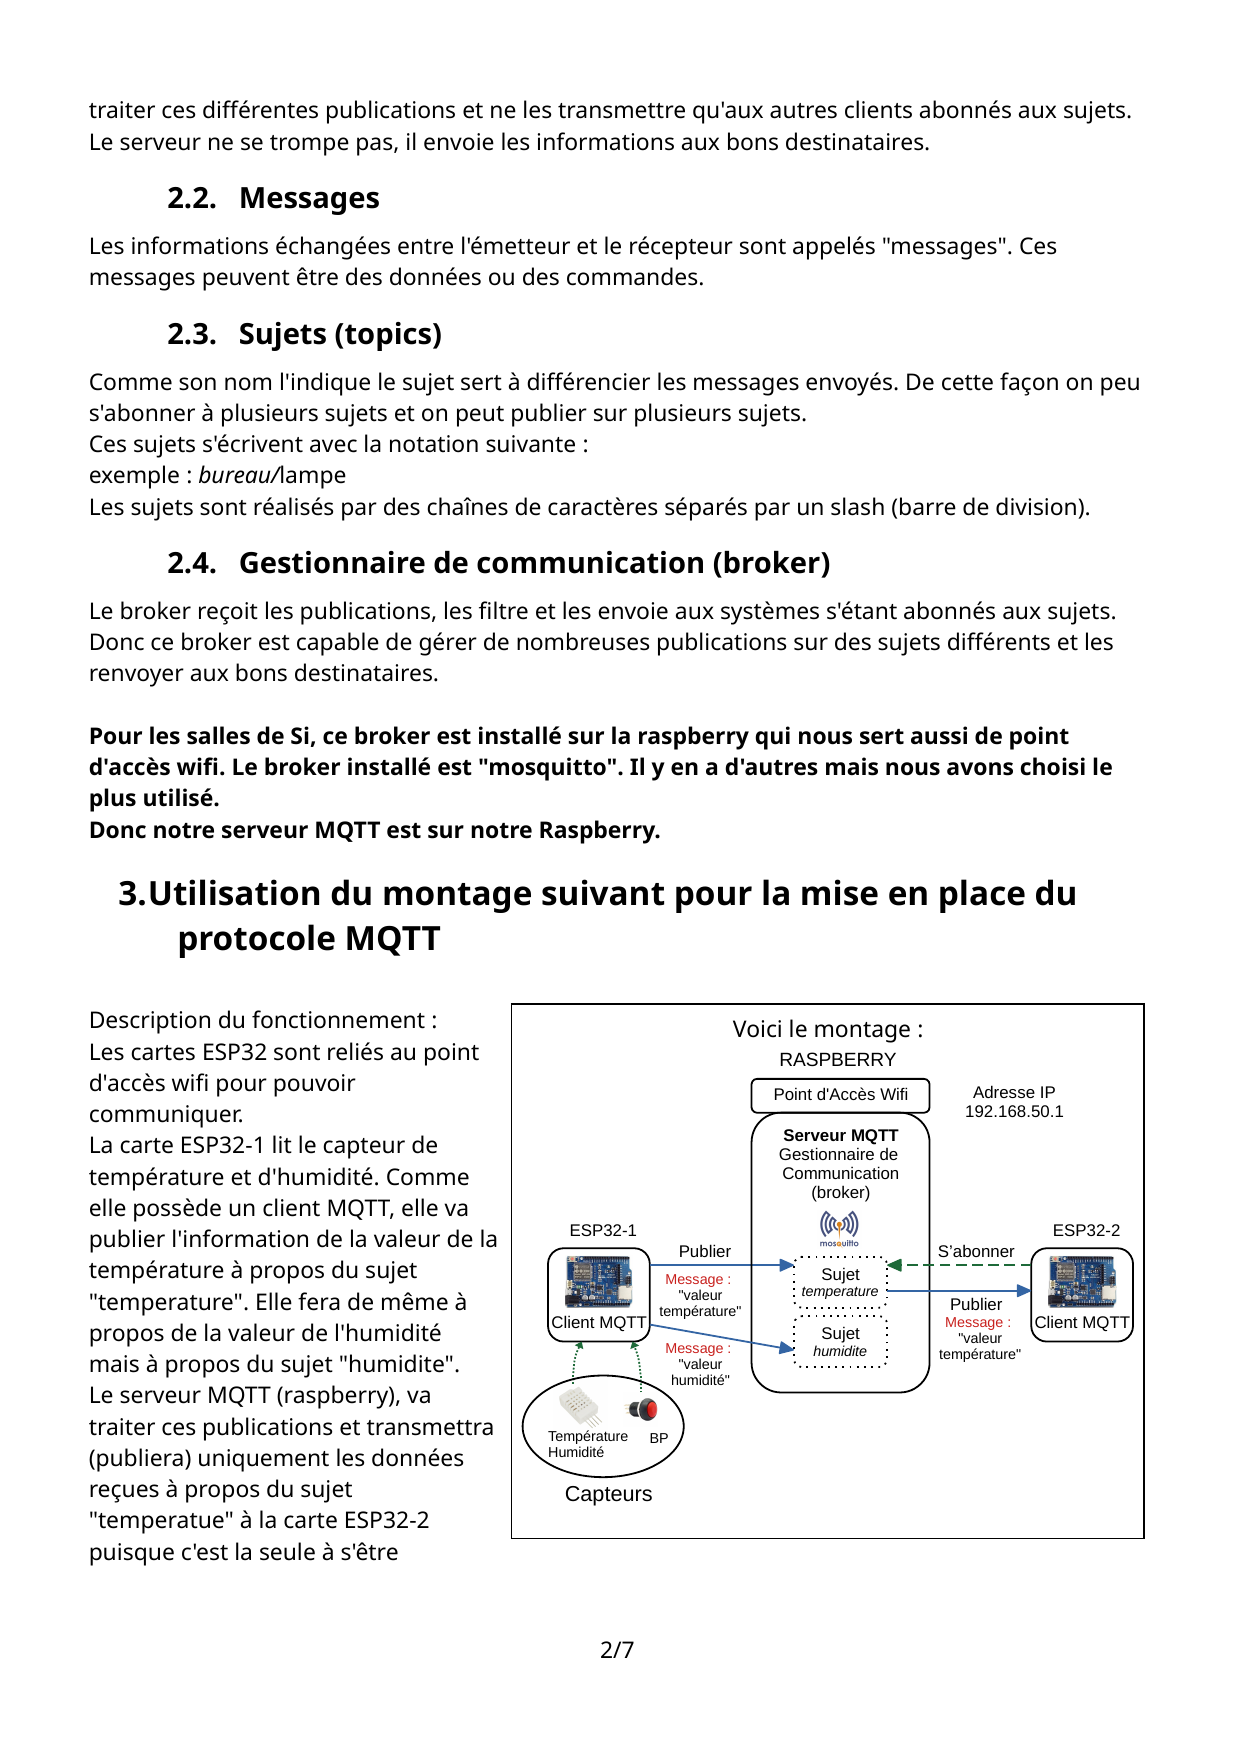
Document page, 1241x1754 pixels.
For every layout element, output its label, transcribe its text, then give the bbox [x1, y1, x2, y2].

text Comme son nom l'indique le sujet sert à différencier les messages envoyés. De cette façon on peu s'abonner à plusieurs sujets et on peut publier sur plusieurs sujets. [88, 366, 1146, 428]
subtitle Sujets (topics) [167, 313, 1146, 353]
subtitle Messages [167, 178, 1146, 217]
text Donc ce broker est capable de gérer de nombreuses publications sur des sujets différents et les renvoyer aux bons destinataires. [88, 626, 1146, 688]
text Le serveur MQTT (raspberry), va traiter ces publications et transmettra (publiera) uniquement les données reçues à propos du sujet "temperatue" à la carte ESP32-2 puisque c'est la seule à s'être abonnée à ce sujet. Le message sur le sujet "humidite" ne sera pas transmis puisqu'il n'y pas de client abonné. [88, 1379, 1146, 1567]
text Donc notre serveur MQTT est sur notre Raspberry. [88, 813, 1146, 845]
text traiter ces différentes publications et ne les transmettre qu'aux autres clients abonnés aux sujets. Le serveur ne se trompe pas, il envoie les informations aux bons destinataires. [88, 94, 1146, 157]
subtitle Gestionnaire de communication (broker) [167, 543, 1146, 582]
text Les informations échangées entre l'émetteur et le récepteur sont appelés "messages". Ces messages peuvent être des données ou des commandes. [88, 230, 1146, 292]
text La carte ESP32-1 lit le capteur de température et d'humidité. Comme elle possède un client MQTT, elle va publier l'information de la valeur de la température à propos du sujet "temperature". Elle fera de même à propos de la valeur de l'humidité mais à propos du sujet "humidite". [88, 1129, 511, 1379]
text Description du fonctionnement : [88, 1004, 511, 1036]
text Le broker reçoit les publications, les filtre et les envoie aux systèmes s'étant abonnés aux sujets. [88, 595, 1146, 626]
text Pour les salles de Si, ce broker est installé sur la raspberry qui nous sert aussi de point d'accès wifi. Le broker installé est "mosquitto". Il y en a d'autres mais nous avons choisi le plus utilisé. [88, 720, 1146, 813]
text Les cartes ESP32 sont reliés au point d'accès wifi pour pouvoir communiquer. [88, 1036, 511, 1129]
subtitle Utilisation du montage suivant pour la mise en place du protocole MQTT [118, 870, 1146, 961]
text exemple : bureau/lampe [88, 459, 1146, 491]
text Les sujets sont réalisés par des chaînes de caractères séparés par un slash (barre de division). [88, 491, 1146, 522]
text Voici le montage : [521, 1013, 1134, 1044]
text Ces sujets s'écrivent avec la notation suivante : [88, 428, 1146, 459]
